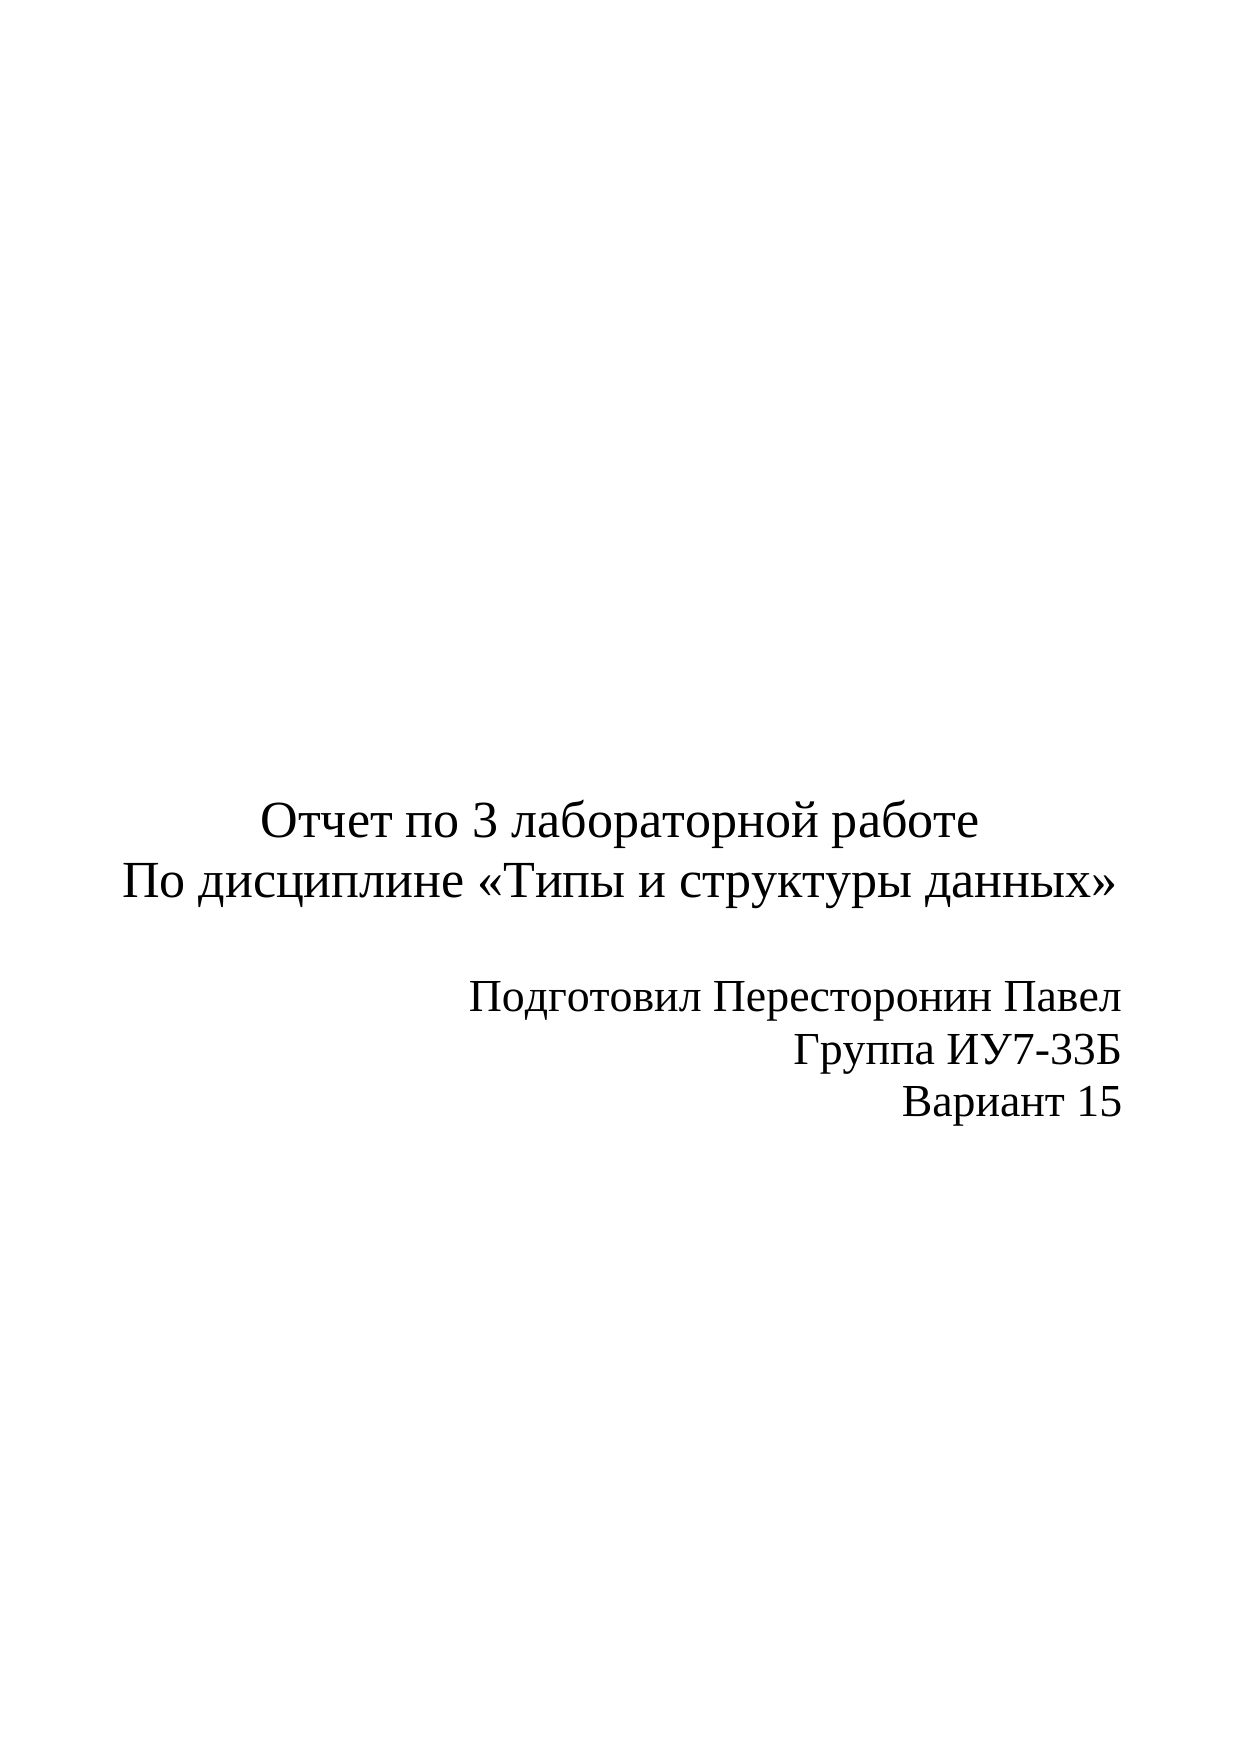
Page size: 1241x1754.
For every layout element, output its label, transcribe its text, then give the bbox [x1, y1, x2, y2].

text Подготовил Пересторонин Павел [118, 969, 1122, 1021]
text Отчет по 3 лабораторной работе [118, 789, 1122, 849]
text Вариант 15 [118, 1074, 1122, 1127]
text Группа ИУ7-33Б [118, 1021, 1122, 1074]
text По дисциплине «Типы и структуры данных» [118, 849, 1122, 909]
